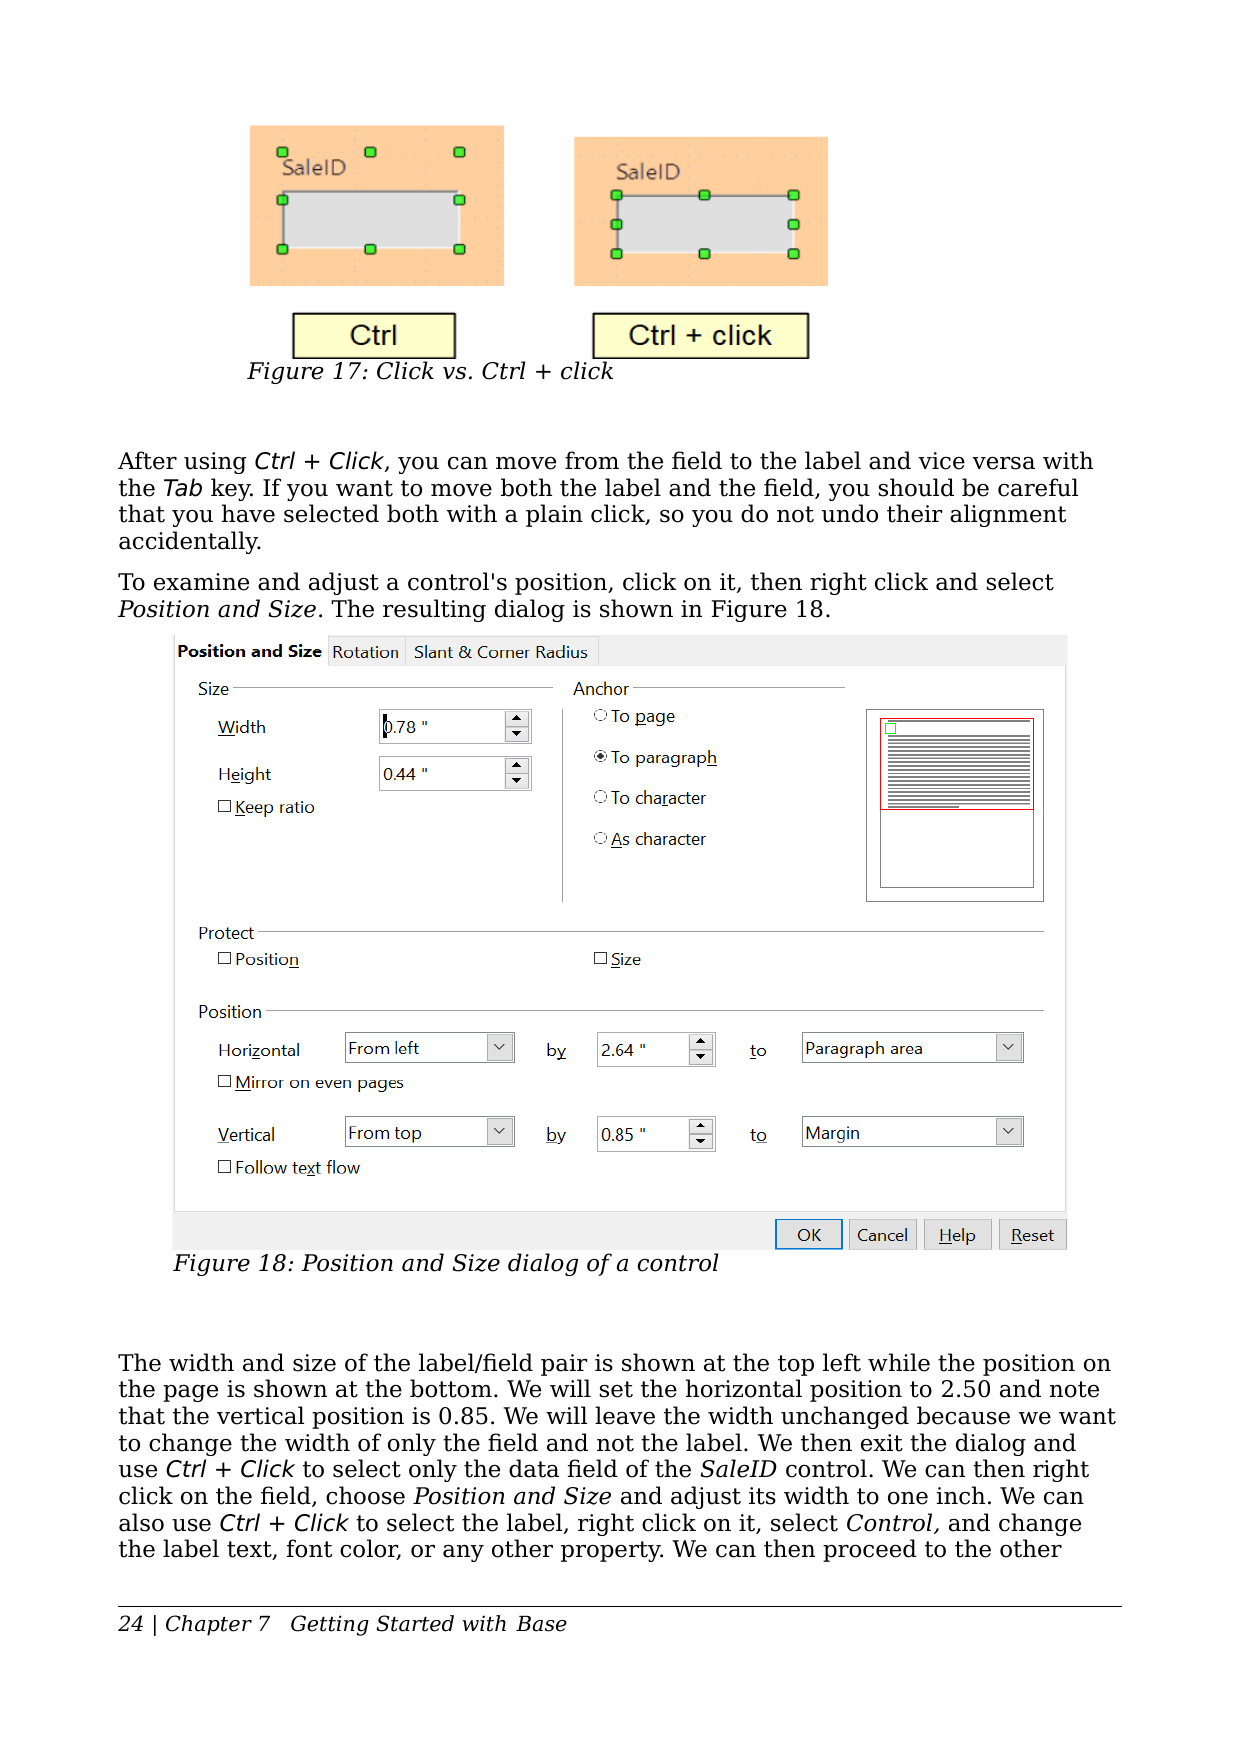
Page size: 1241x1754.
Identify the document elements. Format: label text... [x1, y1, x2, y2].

text To examine and adjust a control's position, click on it, then right click and select Position and Size. The resulting dialog is shown in Figure 18. [118, 569, 1122, 623]
text Figure 17: Click vs. Ctrl + click [247, 125, 831, 385]
text Figure 18: Position and Size dialog of a control [173, 1250, 1067, 1277]
picture [172, 635, 1068, 1250]
text After using Ctrl + Click, you can move from the field to the label and vice versa with the Tab key. If you want to move both the label and the field, you should be careful that you have selected both with a plain click, so you do not undo their alignment accidentally. [118, 448, 1122, 555]
picture [249, 125, 828, 359]
text The width and size of the label/field pair is shown at the top left while the position on the page is shown at the bottom. We will set the horizontal position to 2.50 and note that the vertical position is 0.85. We will leave the width unchanged because we want to change the width of only the field and not the label. We then exit the dialog and use Ctrl + Click to select only the data field of the SaleID control. We can then right click on the field, choose Position and Size and adjust its width to one inch. We can also use Ctrl + Click to select the label, right click on it, select Control, and change the label text, font color, or any other property. We can then proceed to the other [118, 1350, 1122, 1563]
